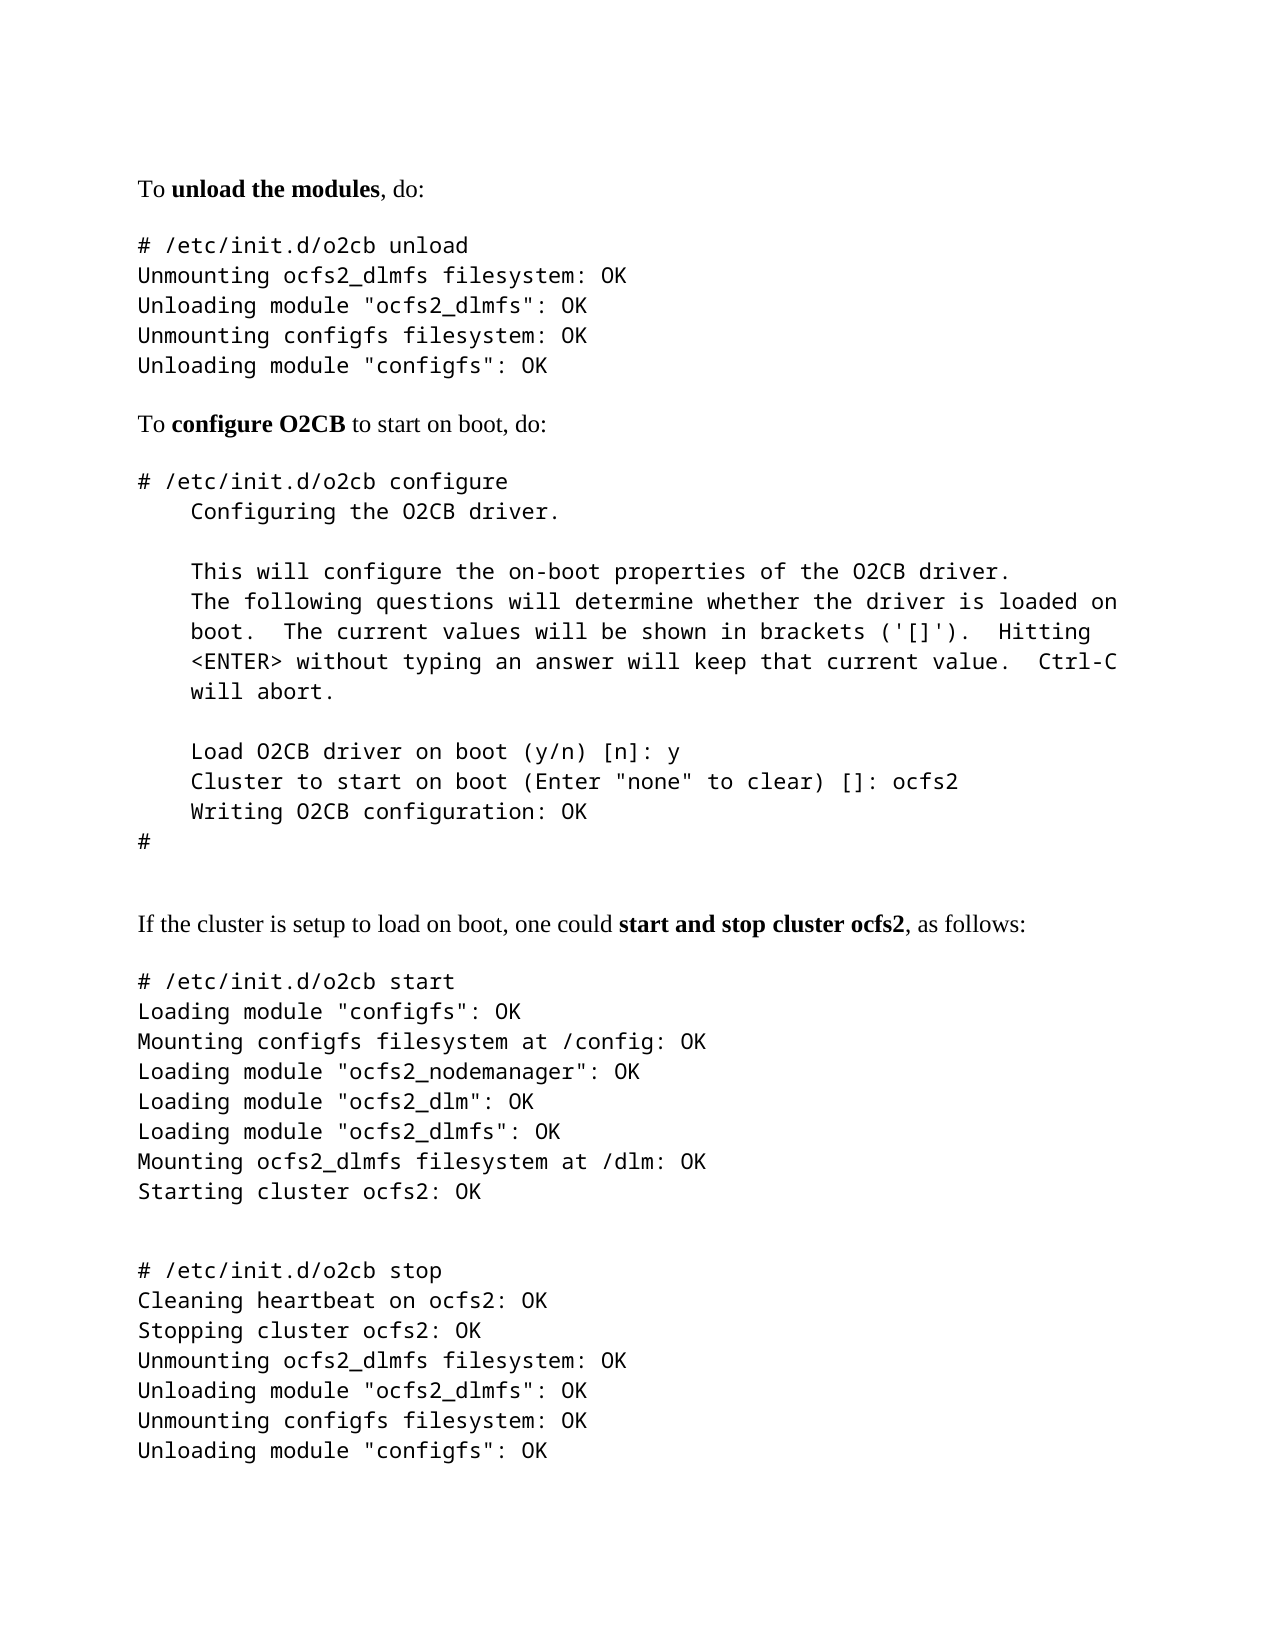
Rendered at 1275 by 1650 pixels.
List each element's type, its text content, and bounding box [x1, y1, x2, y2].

text Starting cluster ocfs2: OK [137, 1176, 1138, 1206]
text Mounting ocfs2_dlmfs filesystem at /dlm: OK [137, 1146, 1138, 1176]
text Cluster to start on boot (Enter "none" to clear) []: ocfs2 [137, 766, 1138, 796]
text Unloading module "configfs": OK [137, 350, 1138, 380]
text The following questions will determine whether the driver is loaded on [137, 586, 1138, 616]
text Unloading module "ocfs2_dlmfs": OK [137, 290, 1138, 320]
text Mounting configfs filesystem at /config: OK [137, 1026, 1138, 1056]
text # /etc/init.d/o2cb configure [137, 466, 1138, 496]
text Cleaning heartbeat on ocfs2: OK [137, 1285, 1138, 1315]
text To configure O2CB to start on boot, do: [137, 410, 1138, 438]
text boot. The current values will be shown in brackets ('[]'). Hitting [137, 616, 1138, 646]
text will abort. [137, 676, 1138, 706]
text Writing O2CB configuration: OK [137, 796, 1138, 826]
text Configuring the O2CB driver. [137, 496, 1138, 526]
text If the cluster is setup to load on boot, one could start and stop cluster ocfs2, as follows: [137, 910, 1138, 938]
text This will configure the on-boot properties of the O2CB driver. [137, 556, 1138, 586]
text Unloading module "configfs": OK [137, 1435, 1138, 1465]
text Loading module "ocfs2_nodemanager": OK [137, 1056, 1138, 1086]
text Loading module "ocfs2_dlm": OK [137, 1086, 1138, 1116]
text # [137, 826, 1138, 856]
text Loading module "configfs": OK [137, 996, 1138, 1026]
text Unloading module "ocfs2_dlmfs": OK [137, 1375, 1138, 1405]
text Unmounting ocfs2_dlmfs filesystem: OK [137, 1345, 1138, 1375]
text Loading module "ocfs2_dlmfs": OK [137, 1116, 1138, 1146]
text # /etc/init.d/o2cb start [137, 966, 1138, 996]
text Unmounting configfs filesystem: OK [137, 320, 1138, 350]
text Stopping cluster ocfs2: OK [137, 1315, 1138, 1345]
text Unmounting configfs filesystem: OK [137, 1405, 1138, 1435]
text Unmounting ocfs2_dlmfs filesystem: OK [137, 260, 1138, 290]
text <ENTER> without typing an answer will keep that current value. Ctrl-C [137, 646, 1138, 676]
text Load O2CB driver on boot (y/n) [n]: y [137, 736, 1138, 766]
text # /etc/init.d/o2cb unload [137, 230, 1138, 260]
text To unload the modules, do: [137, 175, 1138, 202]
text # /etc/init.d/o2cb stop [137, 1255, 1138, 1285]
